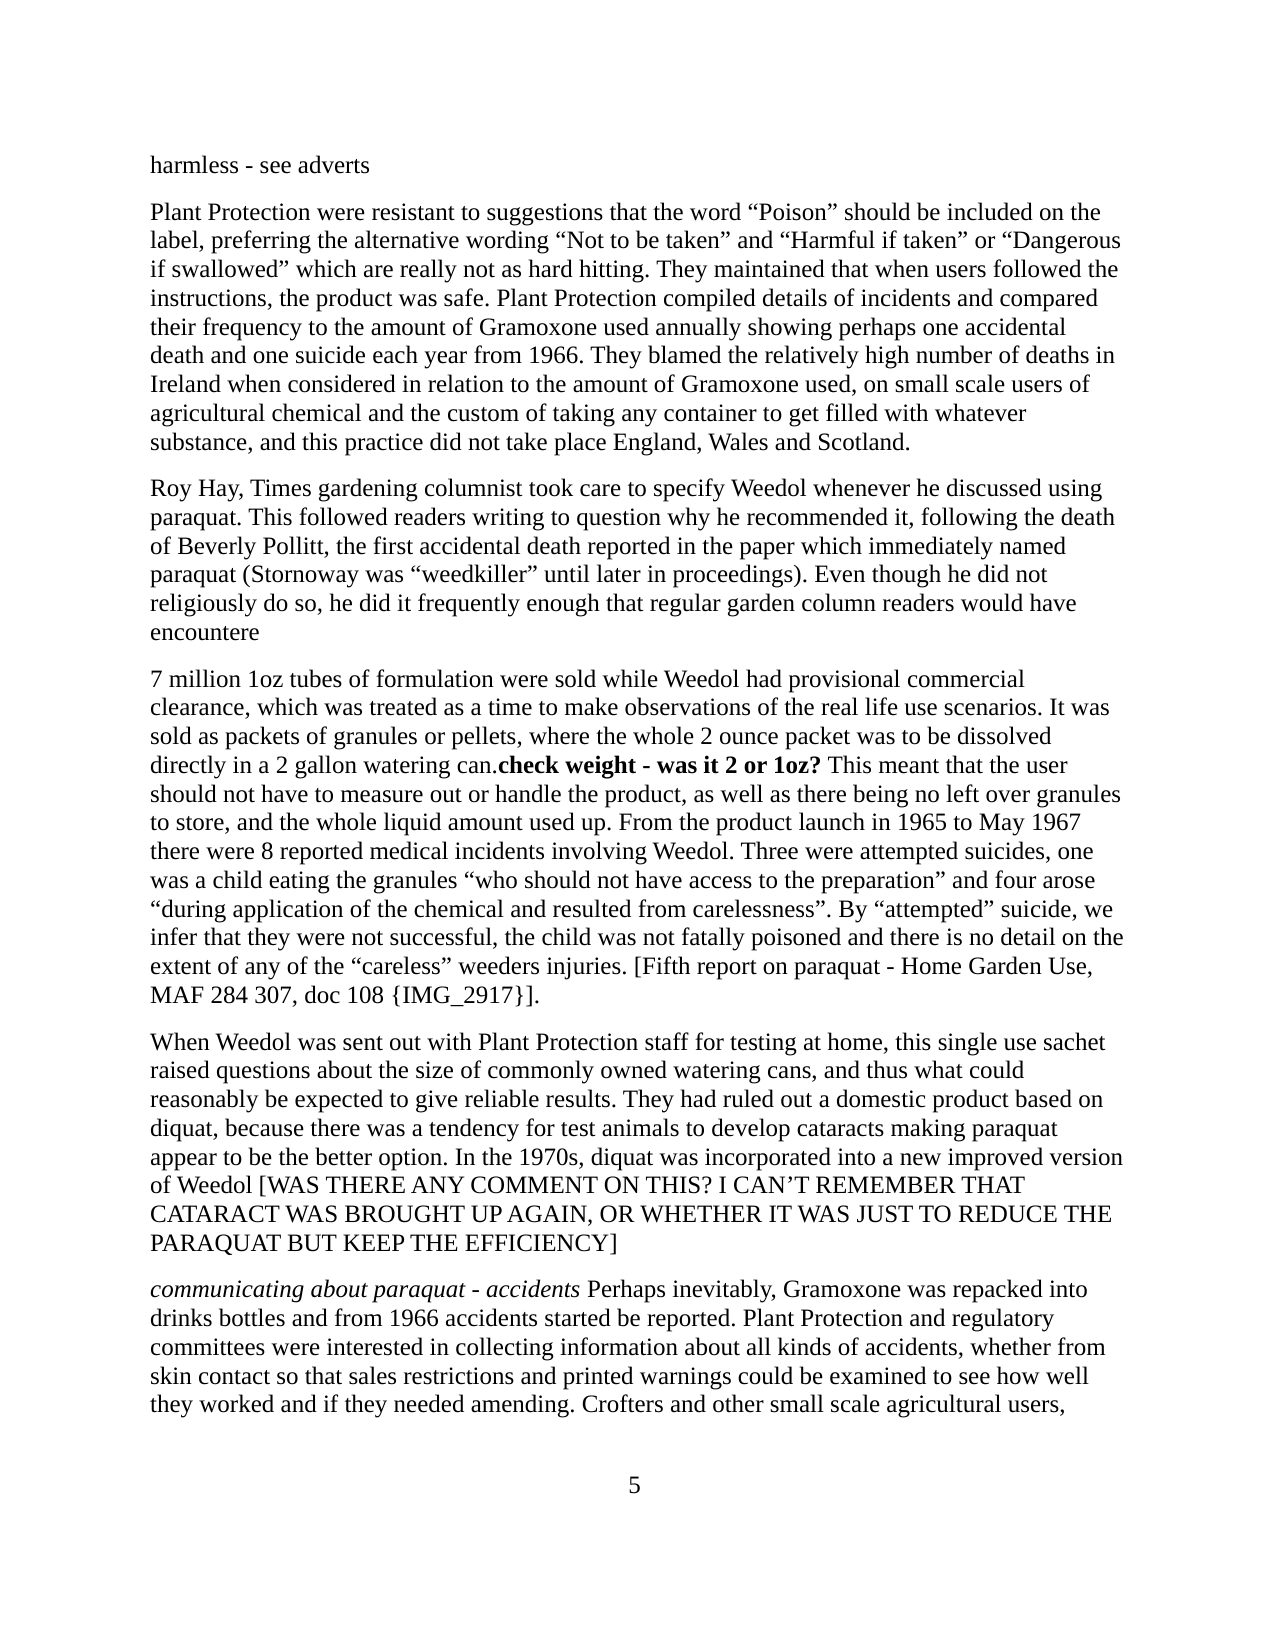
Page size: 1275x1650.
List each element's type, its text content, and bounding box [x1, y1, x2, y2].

text Roy Hay, Times gardening columnist took care to specify Weedol whenever he discussed using paraquat. This followed readers writing to question why he recommended it, following the death of Beverly Pollitt, the first accidental death reported in the paper which immediately named paraquat (Stornoway was “weedkiller” until later in proceedings). Even though he did not religiously do so, he did it frequently enough that regular garden column readers would have encountere [150, 473, 1125, 646]
text When Weedol was sent out with Plant Protection staff for testing at home, this single use sachet raised questions about the size of commonly owned watering cans, and thus what could reasonably be expected to give reliable results. They had ruled out a domestic product based on diquat, because there was a tendency for test animals to develop cataracts making paraquat appear to be the better option. In the 1970s, diquat was incorporated into a new improved version of Weedol [WAS THERE ANY COMMENT ON THIS? I CAN’T REMEMBER THAT CATARACT WAS BROUGHT UP AGAIN, OR WHETHER IT WAS JUST TO REDUCE THE PARAQUAT BUT KEEP THE EFFICIENCY] [150, 1027, 1125, 1257]
text Plant Protection were resistant to suggestions that the word “Poison” should be included on the label, preferring the alternative wording “Not to be taken” and “Harmful if taken” or “Dangerous if swallowed” which are really not as hard hitting. They maintained that when users followed the instructions, the product was safe. Plant Protection compiled details of incidents and compared their frequency to the amount of Gramoxone used annually showing perhaps one accidental death and one suicide each year from 1966. They blamed the relatively high number of deaths in Ireland when considered in relation to the amount of Gramoxone used, on small scale users of agricultural chemical and the custom of taking any container to get filled with whatever substance, and this practice did not take place England, Wales and Scotland. [150, 197, 1125, 455]
text communicating about paraquat - accidents Perhaps inevitably, Gramoxone was repacked into drinks bottles and from 1966 accidents started be reported. Plant Protection and regulatory committees were interested in collecting information about all kinds of accidents, whether from skin contact so that sales restrictions and printed warnings could be examined to see how well they worked and if they needed amending. Crofters and other small scale agricultural users, [150, 1274, 1125, 1418]
text 7 million 1oz tubes of formulation were sold while Weedol had provisional commercial clearance, which was treated as a time to make observations of the real life use scenarios. It was sold as packets of granules or pellets, where the whole 2 ounce packet was to be dissolved directly in a 2 gallon watering can.check weight - was it 2 or 1oz? This meant that the user should not have to measure out or handle the product, as well as there being no left over granules to store, and the whole liquid amount used up. From the product launch in 1965 to May 1967 there were 8 reported medical incidents involving Weedol. Three were attempted suicides, one was a child eating the granules “who should not have access to the preparation” and four arose “during application of the chemical and resulted from carelessness”. By “attempted” suicide, we infer that they were not successful, the child was not fatally poisoned and there is no detail on the extent of any of the “careless” weeders injuries. [Fifth report on paraquat - Home Garden Use, MAF 284 307, doc 108 {IMG_2917}]. [150, 664, 1125, 1009]
text harmless - see adverts [150, 150, 1125, 179]
